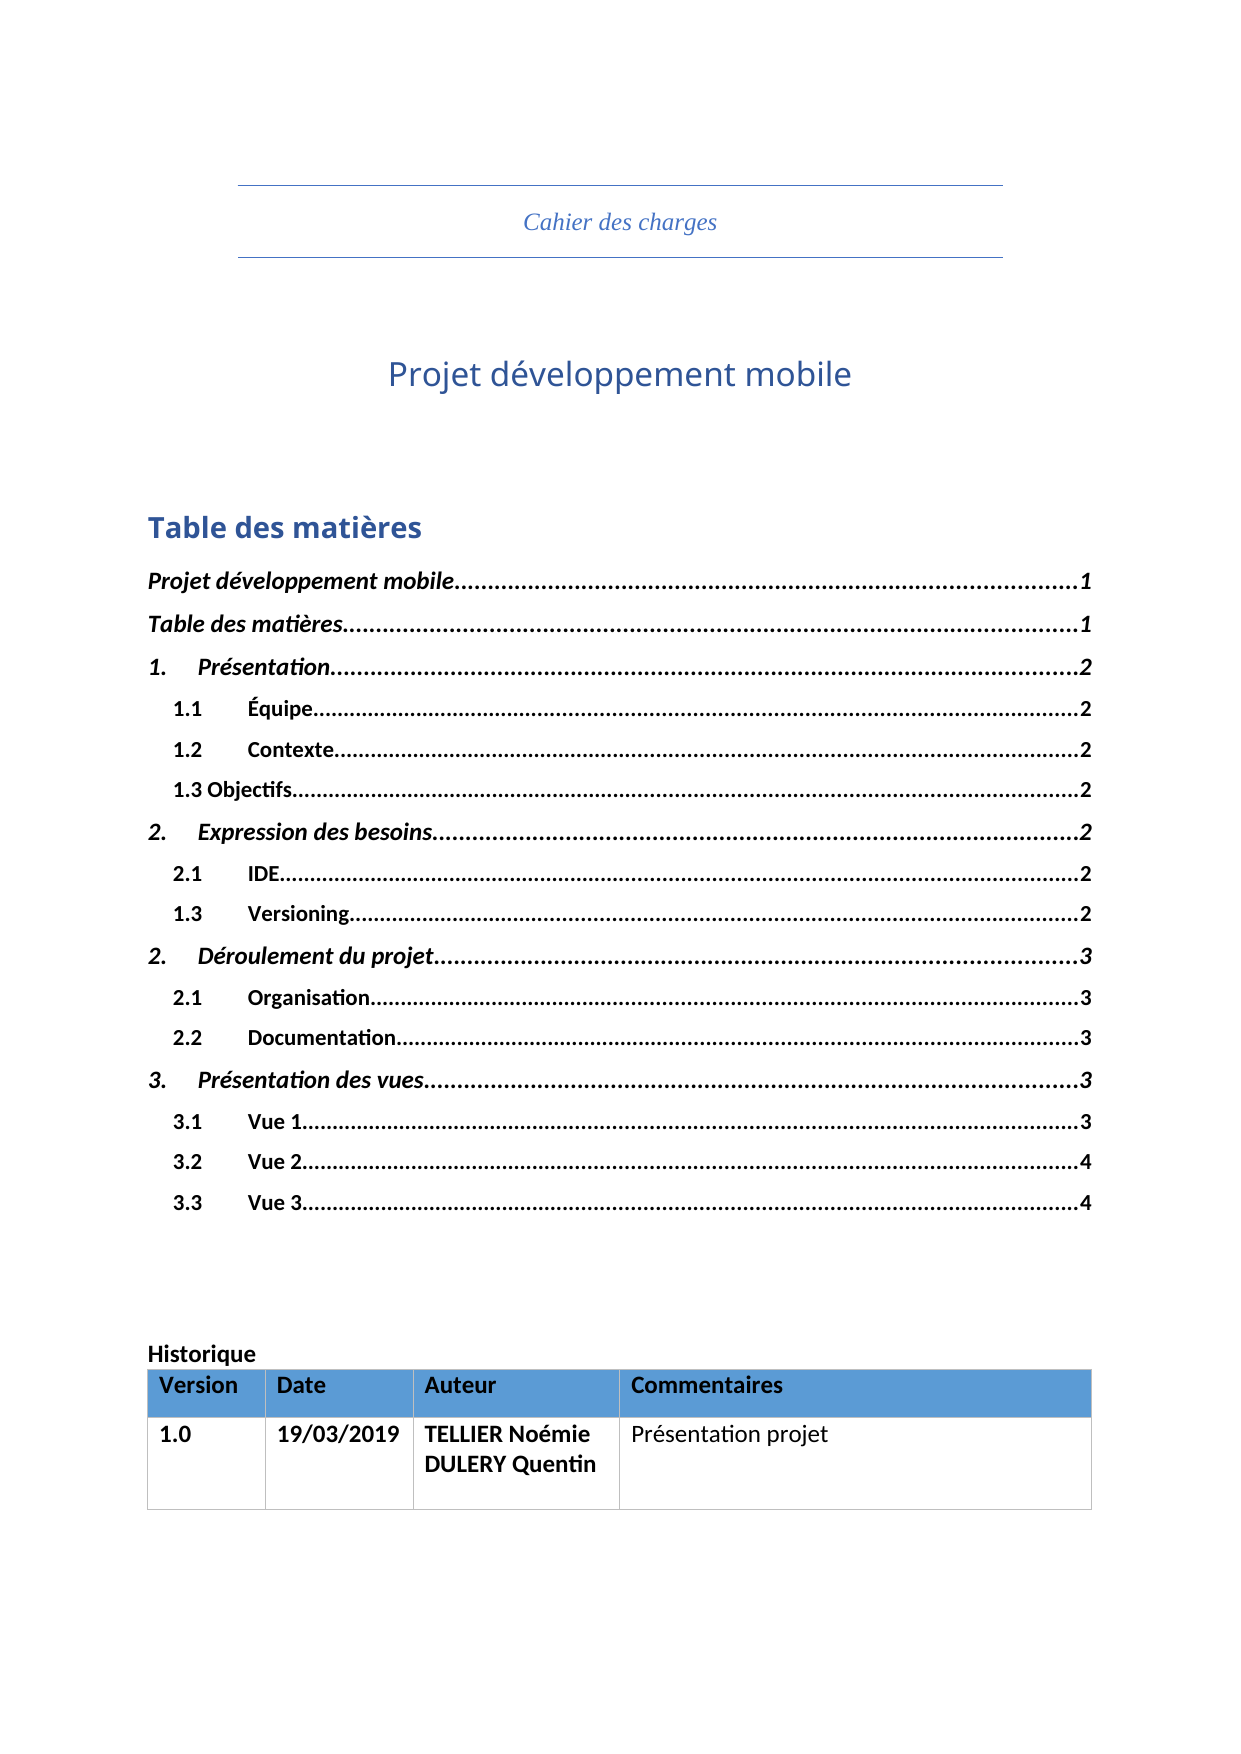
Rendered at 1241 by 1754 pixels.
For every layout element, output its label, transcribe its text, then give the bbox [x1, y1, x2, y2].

text 1.3 Objectifs 2 [173, 775, 1093, 803]
subtitle Projet développement mobile [148, 351, 1093, 396]
text 3.3 Vue 3 4 [173, 1188, 1093, 1216]
text 1.1 Équipe 2 [173, 694, 1093, 722]
text 2.1 Organisation 3 [173, 983, 1093, 1011]
text 2.2 Documentation 3 [173, 1023, 1093, 1051]
text 3.1 Vue 1 3 [173, 1107, 1093, 1135]
text Table des matières 1 [148, 608, 1093, 639]
table_header Commentaires [620, 1370, 1091, 1417]
text Projet développement mobile 1 [148, 565, 1093, 596]
table_header Date [266, 1370, 413, 1417]
subtitle Table des matières [148, 507, 1093, 547]
table_cell 1.0 [148, 1418, 265, 1509]
text 1.2 Contexte 2 [173, 735, 1093, 763]
text 2.1 IDE 2 [173, 859, 1093, 887]
text 2. Déroulement du projet 3 [148, 940, 1093, 970]
table_header Auteur [414, 1370, 619, 1417]
text Historique [148, 1338, 1093, 1369]
table_cell TELLIER Noémie DULERY Quentin [414, 1418, 619, 1509]
text 3. Présentation des vues 3 [148, 1064, 1093, 1094]
text 1.3 Versioning 2 [173, 899, 1093, 927]
text 3.2 Vue 2 4 [173, 1147, 1093, 1176]
table_cell 19/03/2019 [266, 1418, 413, 1509]
table_header Version [148, 1370, 265, 1417]
text 1. Présentation 2 [148, 651, 1093, 682]
text Cahier des charges [238, 186, 1003, 257]
table_cell Présentation projet [620, 1418, 1091, 1509]
text 2. Expression des besoins 2 [148, 816, 1093, 846]
